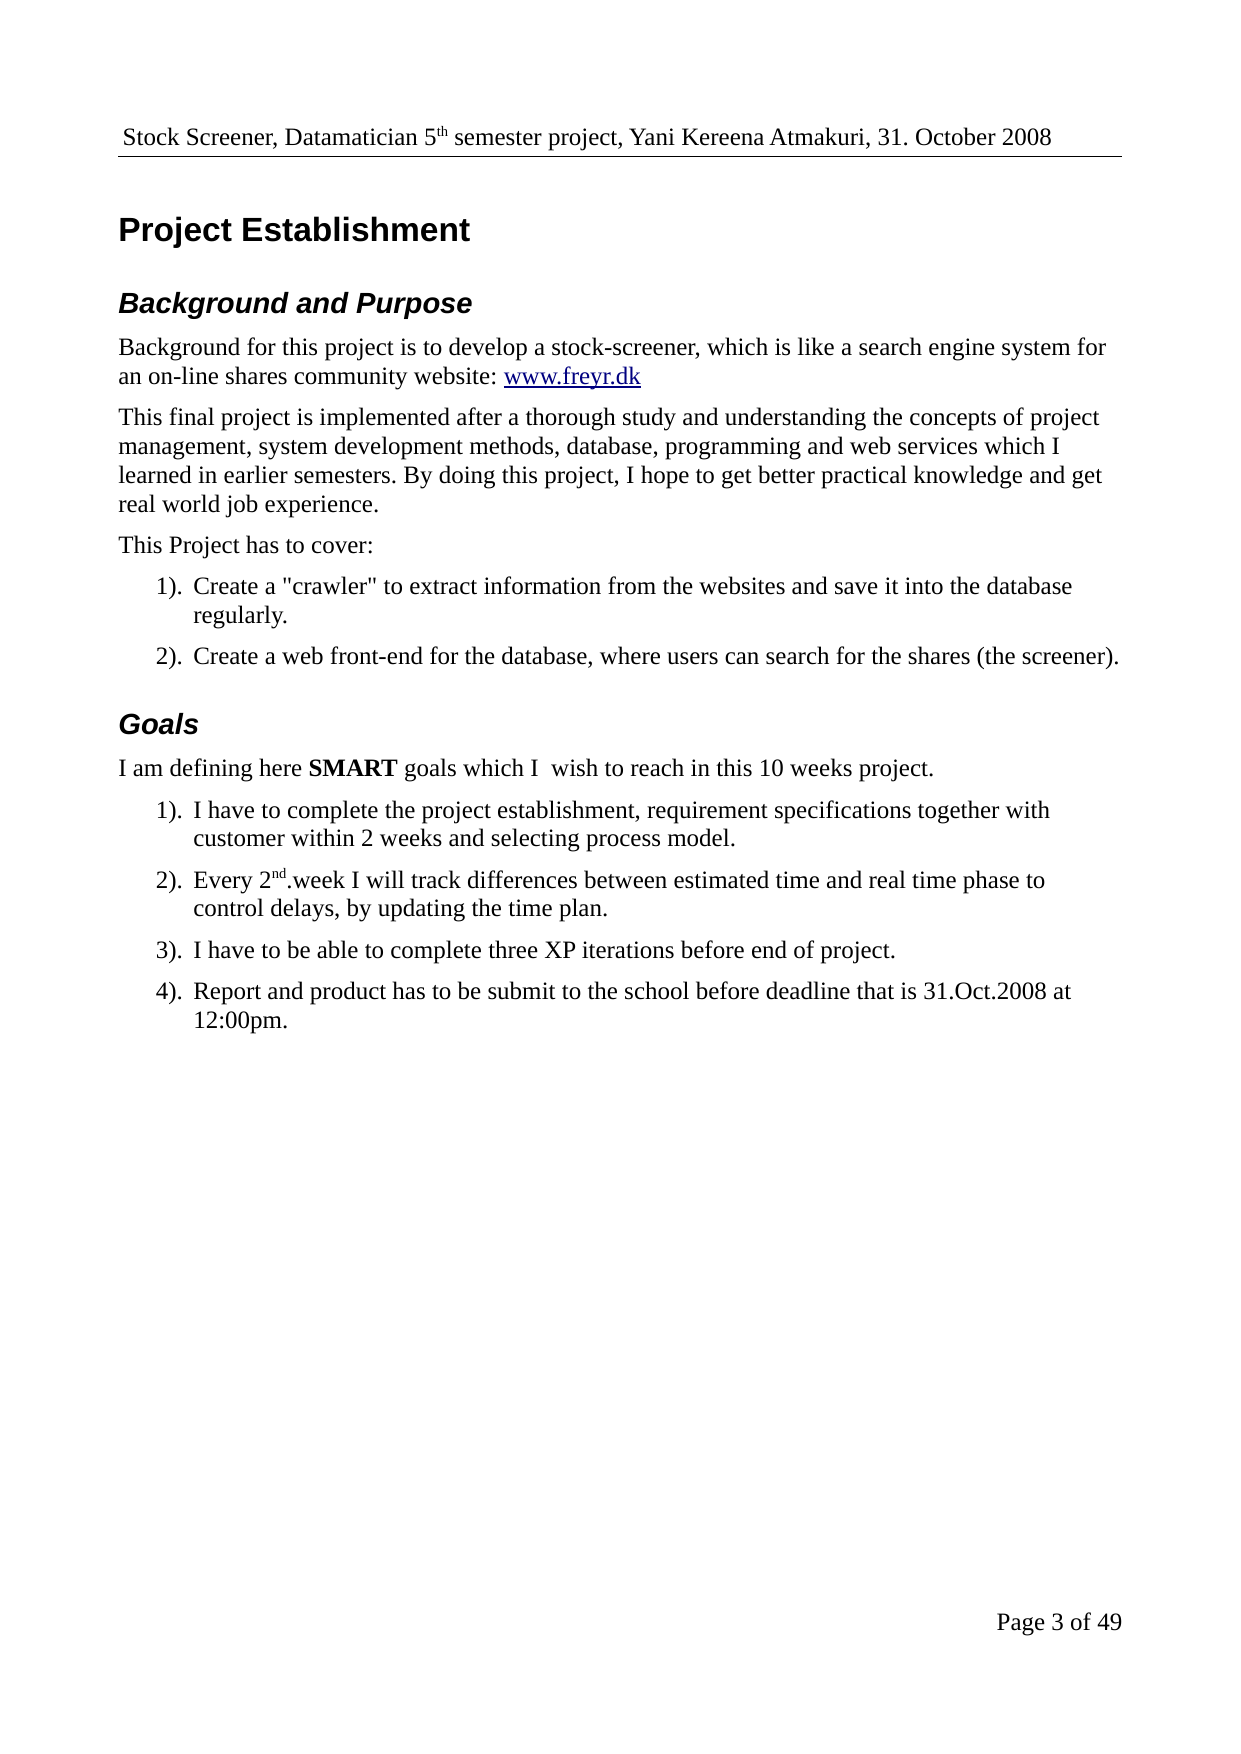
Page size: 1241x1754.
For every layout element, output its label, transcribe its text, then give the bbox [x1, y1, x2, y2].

subtitle Goals [118, 707, 1122, 741]
text Background for this project is to develop a stock-screener, which is like a search engine system for an on-line shares community website: www.freyr.dk [118, 332, 1122, 390]
text I am defining here SMART goals which I wish to reach in this 10 weeks project. [118, 753, 1122, 782]
subtitle Project Establishment [118, 210, 1122, 249]
list I have to be able to complete three XP iterations before end of project. [156, 935, 1122, 963]
subtitle Background and Purpose [118, 286, 1122, 320]
list Create a web front-end for the database, where users can search for the shares (the screener). [156, 641, 1122, 670]
text This final project is implemented after a thorough study and understanding the concepts of project management, system development methods, database, programming and web services which I learned in earlier semesters. By doing this project, I hope to get better practical knowledge and get real world job experience. [118, 402, 1122, 517]
list Create a "crawler" to extract information from the websites and save it into the database regularly. [156, 571, 1122, 629]
text This Project has to cover: [118, 530, 1122, 559]
list Every 2nd.week I will track differences between estimated time and real time phase to control delays, by updating the time plan. [156, 865, 1122, 922]
list I have to complete the project establishment, requirement specifications together with customer within 2 weeks and selecting process model. [156, 795, 1122, 852]
list Report and product has to be submit to the school before deadline that is 31.Oct.2008 at 12:00pm. [156, 976, 1122, 1033]
